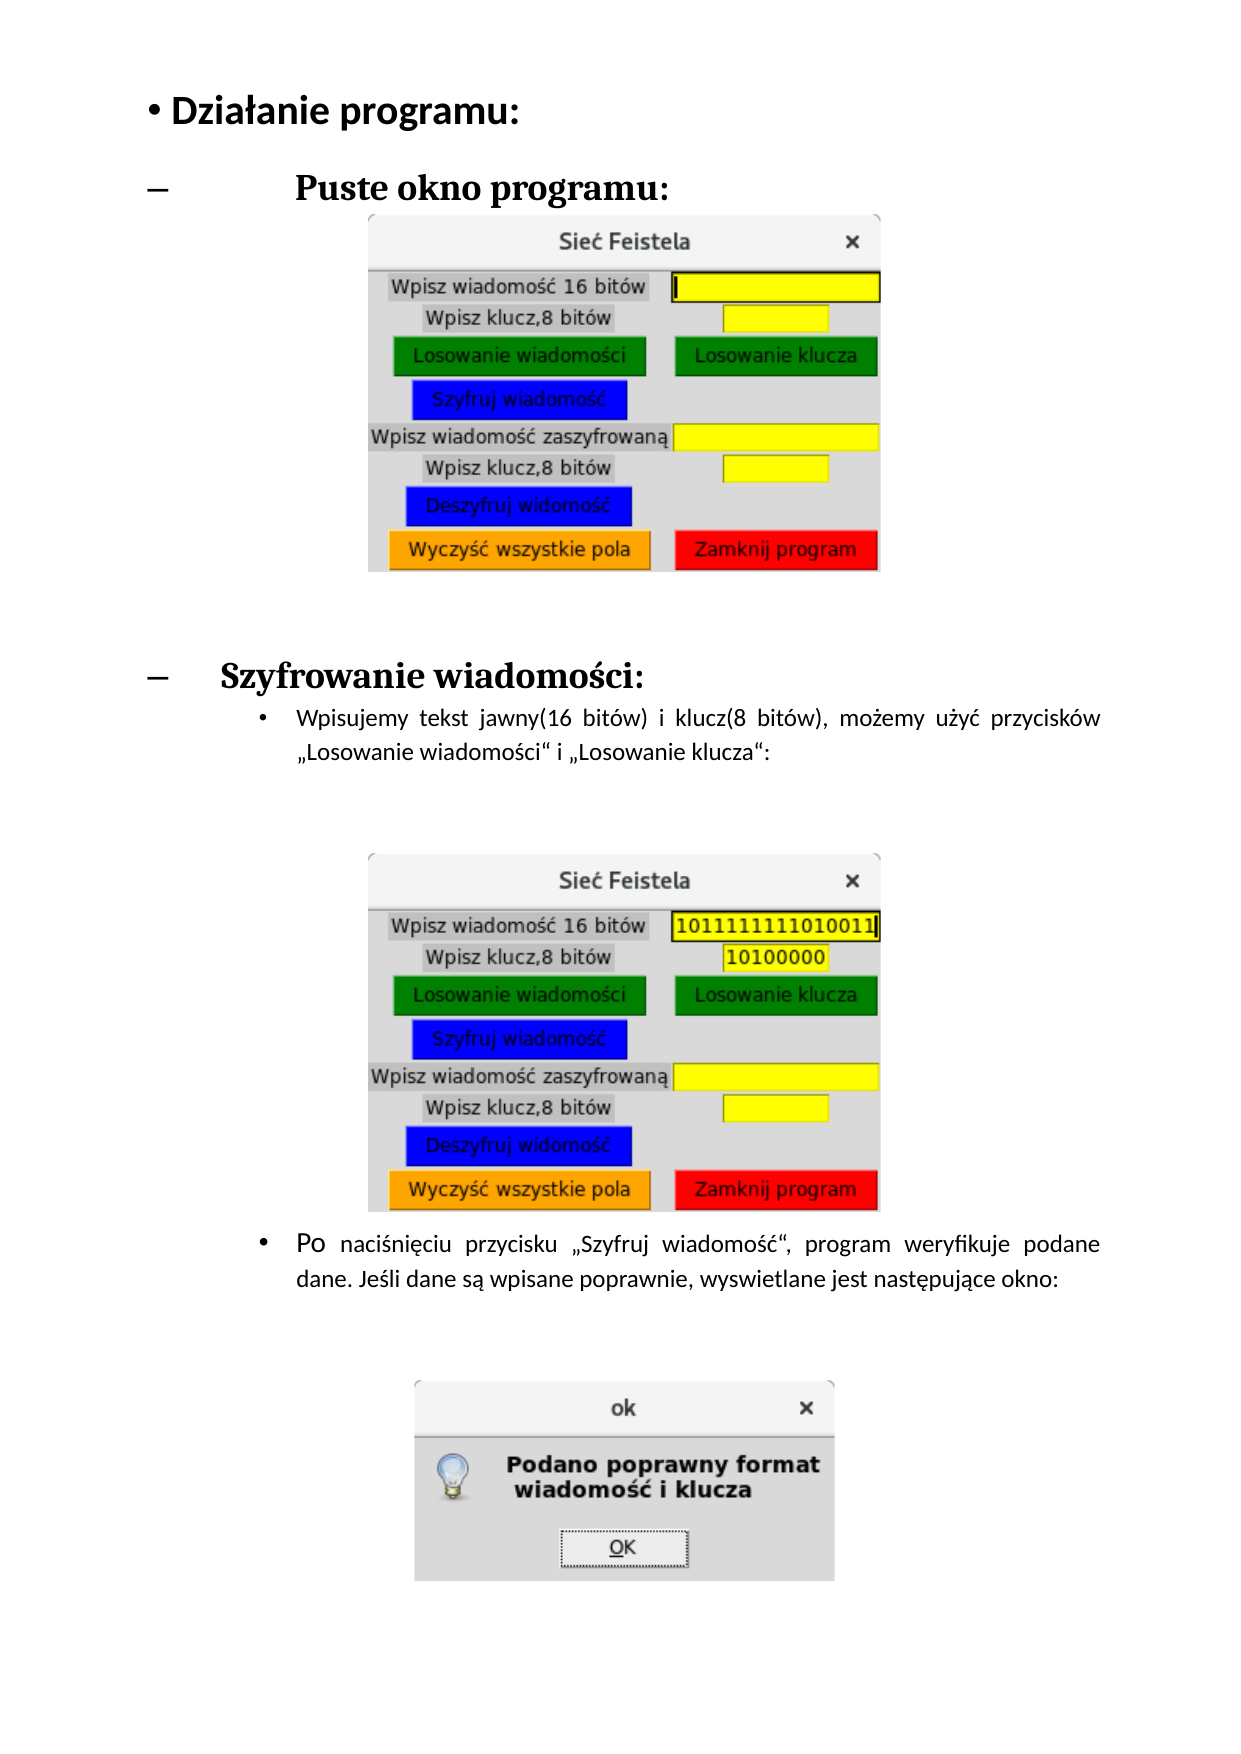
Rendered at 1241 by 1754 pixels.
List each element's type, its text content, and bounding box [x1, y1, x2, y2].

picture [368, 853, 881, 1212]
list Wpisujemy tekst jawny(16 bitów) i klucz(8 bitów), możemy użyć przycisków „Losowanie wiadomości“ i „Losowanie klucza“: [258, 702, 1101, 766]
list Po naciśnięciu przycisku „Szyfruj wiadomość“, program weryfikuje podane dane. Jeśli dane są wpisane poprawnie, wyswietlane jest następujące okno: [258, 1224, 1101, 1293]
subtitle Puste okno programu: [147, 167, 1101, 210]
picture [368, 214, 881, 572]
picture [414, 1380, 835, 1581]
subtitle Działanie programu: [147, 84, 1101, 135]
subtitle Szyfrowanie wiadomości: [147, 655, 1101, 698]
